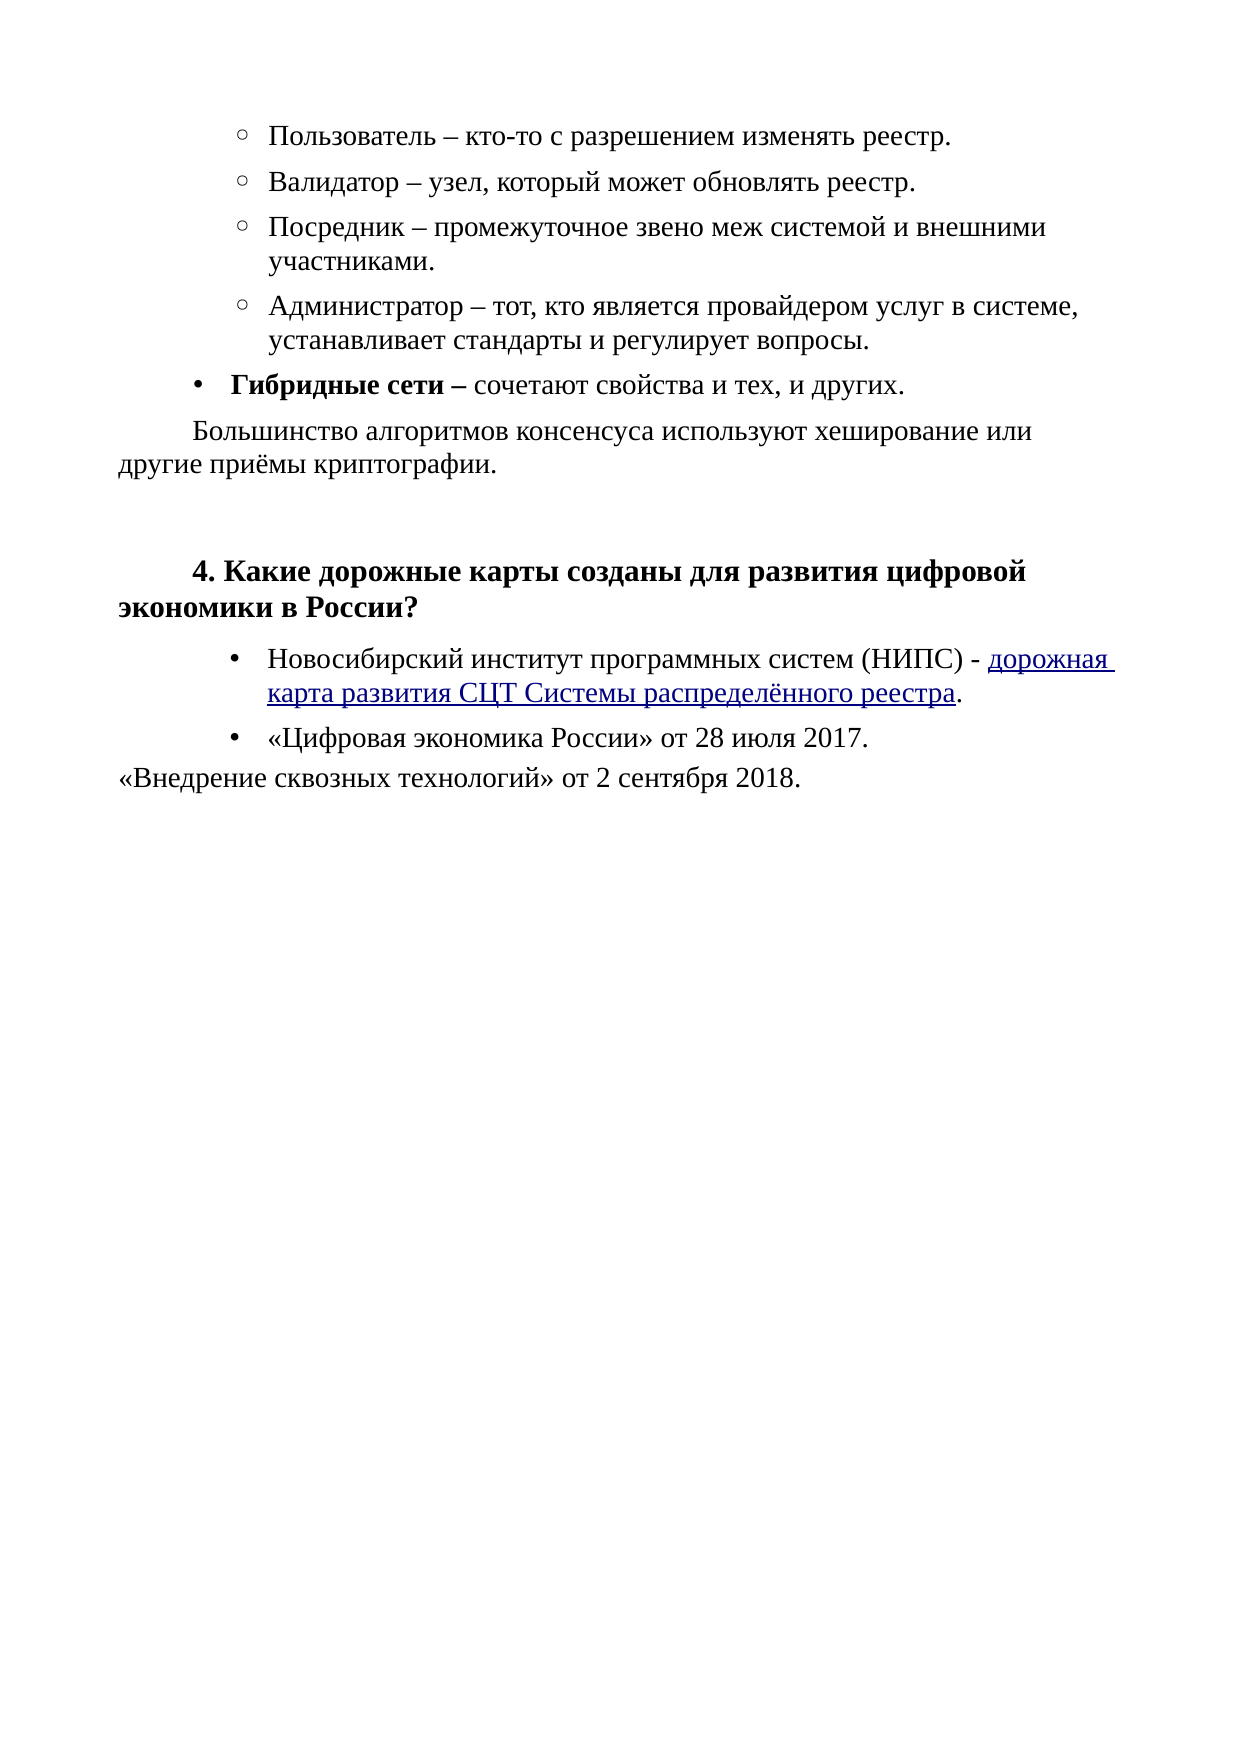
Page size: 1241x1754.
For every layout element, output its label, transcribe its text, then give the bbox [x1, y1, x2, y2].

text Большинство алгоритмов консенсуса используют хеширование или другие приёмы криптографии. [118, 413, 1122, 480]
list Валидатор – узел, который может обновлять реестр. [231, 164, 1122, 197]
list Посредник – промежуточное звено меж системой и внешними участниками. [231, 209, 1122, 276]
list Гибридные сети – сочетают свойства и тех, и других. [193, 367, 1122, 401]
list Администратор – тот, кто является провайдером услуг в системе, устанавливает стандарты и регулирует вопросы. [231, 288, 1122, 355]
subtitle 4. Какие дорожные карты созданы для развития цифровой экономики в России? [118, 552, 1122, 624]
list Пользователь – кто-то с разрешением изменять реестр. [231, 118, 1122, 152]
list «Цифровая экономика России» от 28 июля 2017. [229, 721, 1122, 754]
text «Внедрение сквозных технологий» от 2 сентября 2018. [118, 760, 1122, 794]
list Новосибирский институт программных систем (НИПС) - дорожная карта развития СЦТ Системы распределённого реестра. [229, 641, 1122, 709]
